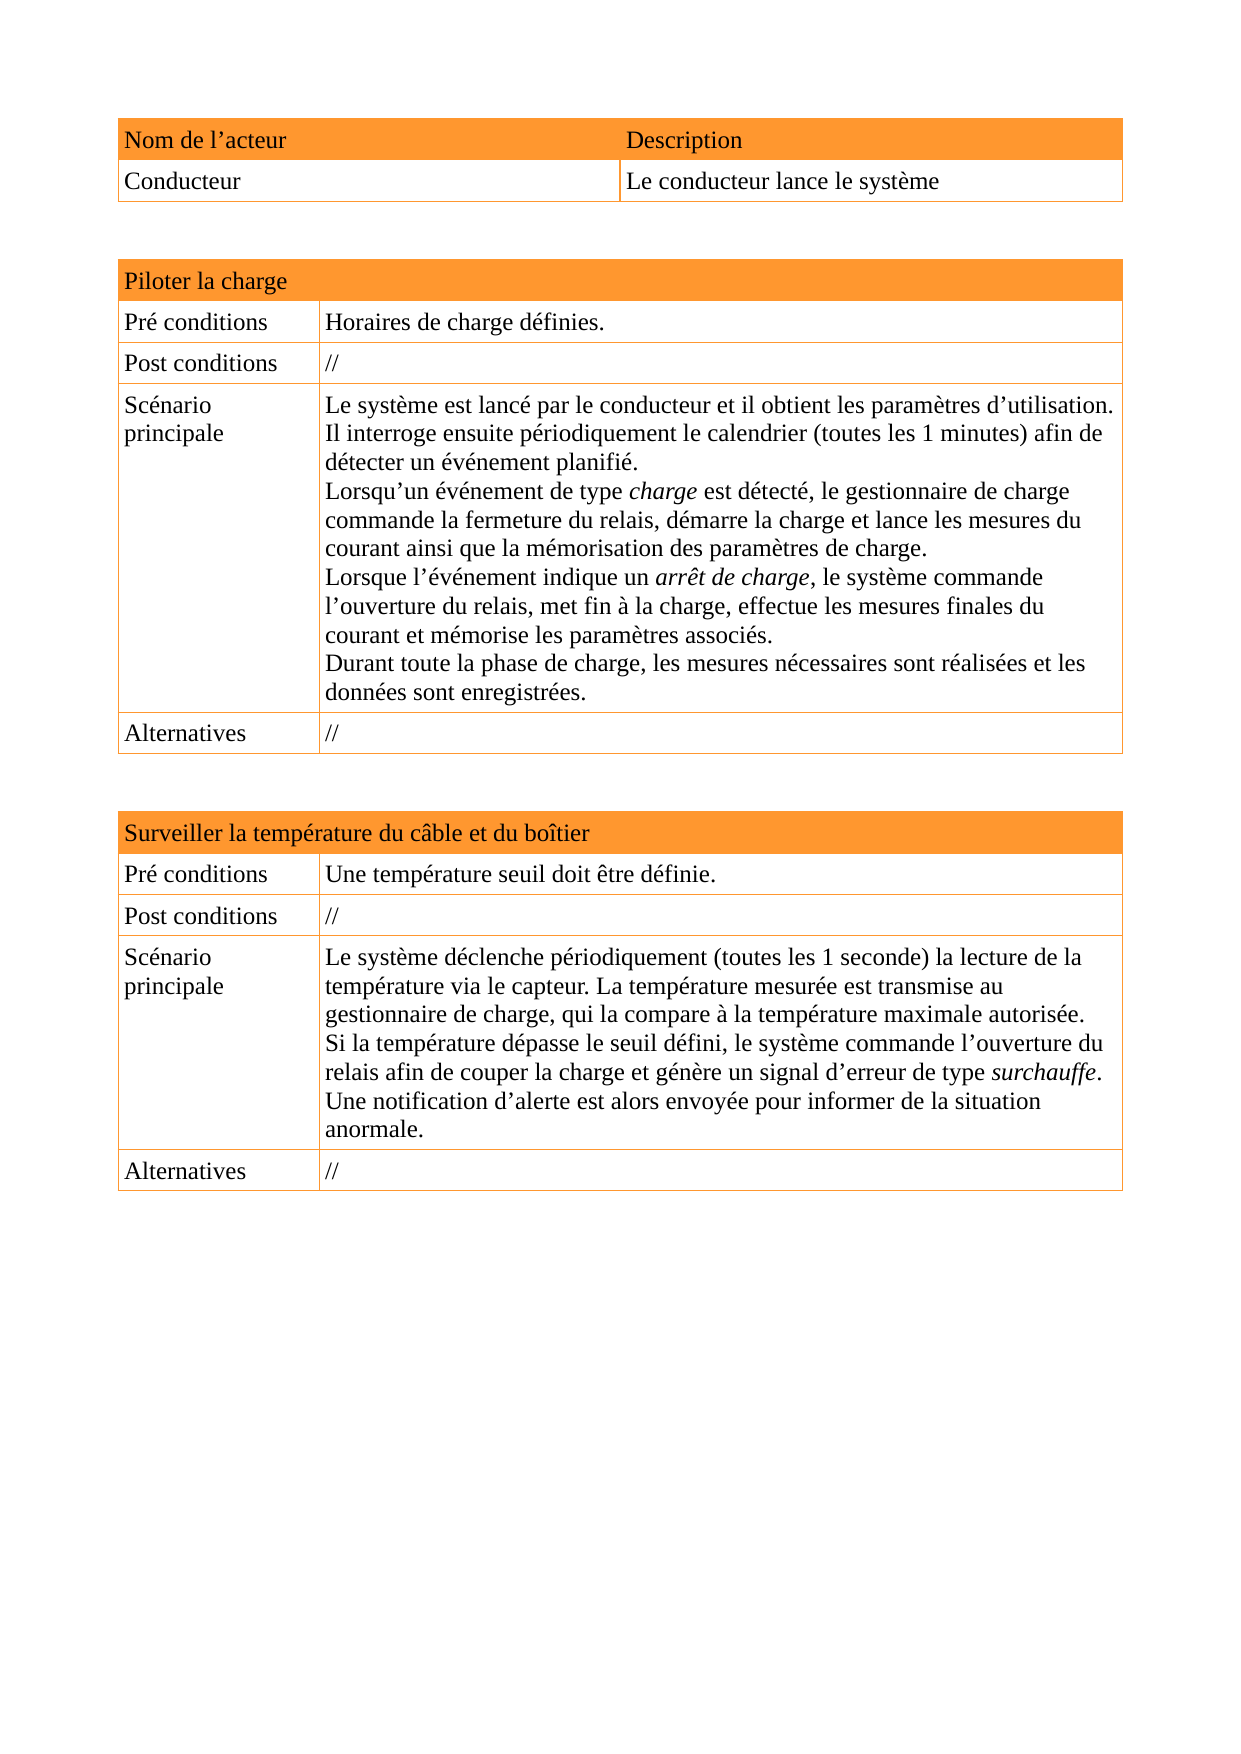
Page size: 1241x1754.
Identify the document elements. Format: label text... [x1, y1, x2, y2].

table_header Description [621, 119, 1122, 159]
table_cell Le système déclenche périodiquement (toutes les 1 seconde) la lecture de la température via le capteur. La température mesurée est transmise au gestionnaire de charge, qui la compare à la température maximale autorisée. Si la température dépasse le seuil défini, le système commande l’ouverture du relais afin de couper la charge et génère un signal d’erreur de type surchauffe. Une notification d’alerte est alors envoyée pour informer de la situation anormale. [320, 936, 1122, 1149]
table_cell Scénario principale [119, 936, 319, 1149]
table_cell Pré conditions [119, 301, 319, 342]
table_cell Conducteur [119, 160, 619, 201]
table_cell // [320, 713, 1122, 753]
table_cell Pré conditions [119, 854, 319, 894]
table_cell // [320, 1150, 1122, 1190]
table_cell Une température seuil doit être définie. [320, 854, 1122, 894]
table_cell Le conducteur lance le système [621, 160, 1122, 201]
table_cell Horaires de charge définies. [320, 301, 1122, 342]
table_cell // [320, 895, 1122, 935]
table_cell Alternatives [119, 713, 319, 753]
table_header Nom de l’acteur [119, 119, 619, 159]
table_header Surveiller la température du câble et du boîtier [119, 813, 1122, 853]
table_cell Le système est lancé par le conducteur et il obtient les paramètres d’utilisation. Il interroge ensuite périodiquement le calendrier (toutes les 1 minutes) afin de détecter un événement planifié. Lorsqu’un événement de type charge est détecté, le gestionnaire de charge commande la fermeture du relais, démarre la charge et lance les mesures du courant ainsi que la mémorisation des paramètres de charge. Lorsque l’événement indique un arrêt de charge, le système commande l’ouverture du relais, met fin à la charge, effectue les mesures finales du courant et mémorise les paramètres associés. Durant toute la phase de charge, les mesures nécessaires sont réalisées et les données sont enregistrées. [320, 384, 1122, 712]
table_cell Alternatives [119, 1150, 319, 1190]
table_cell Post conditions [119, 343, 319, 383]
table_cell // [320, 343, 1122, 383]
table_cell Post conditions [119, 895, 319, 935]
table_cell Scénario principale [119, 384, 319, 712]
